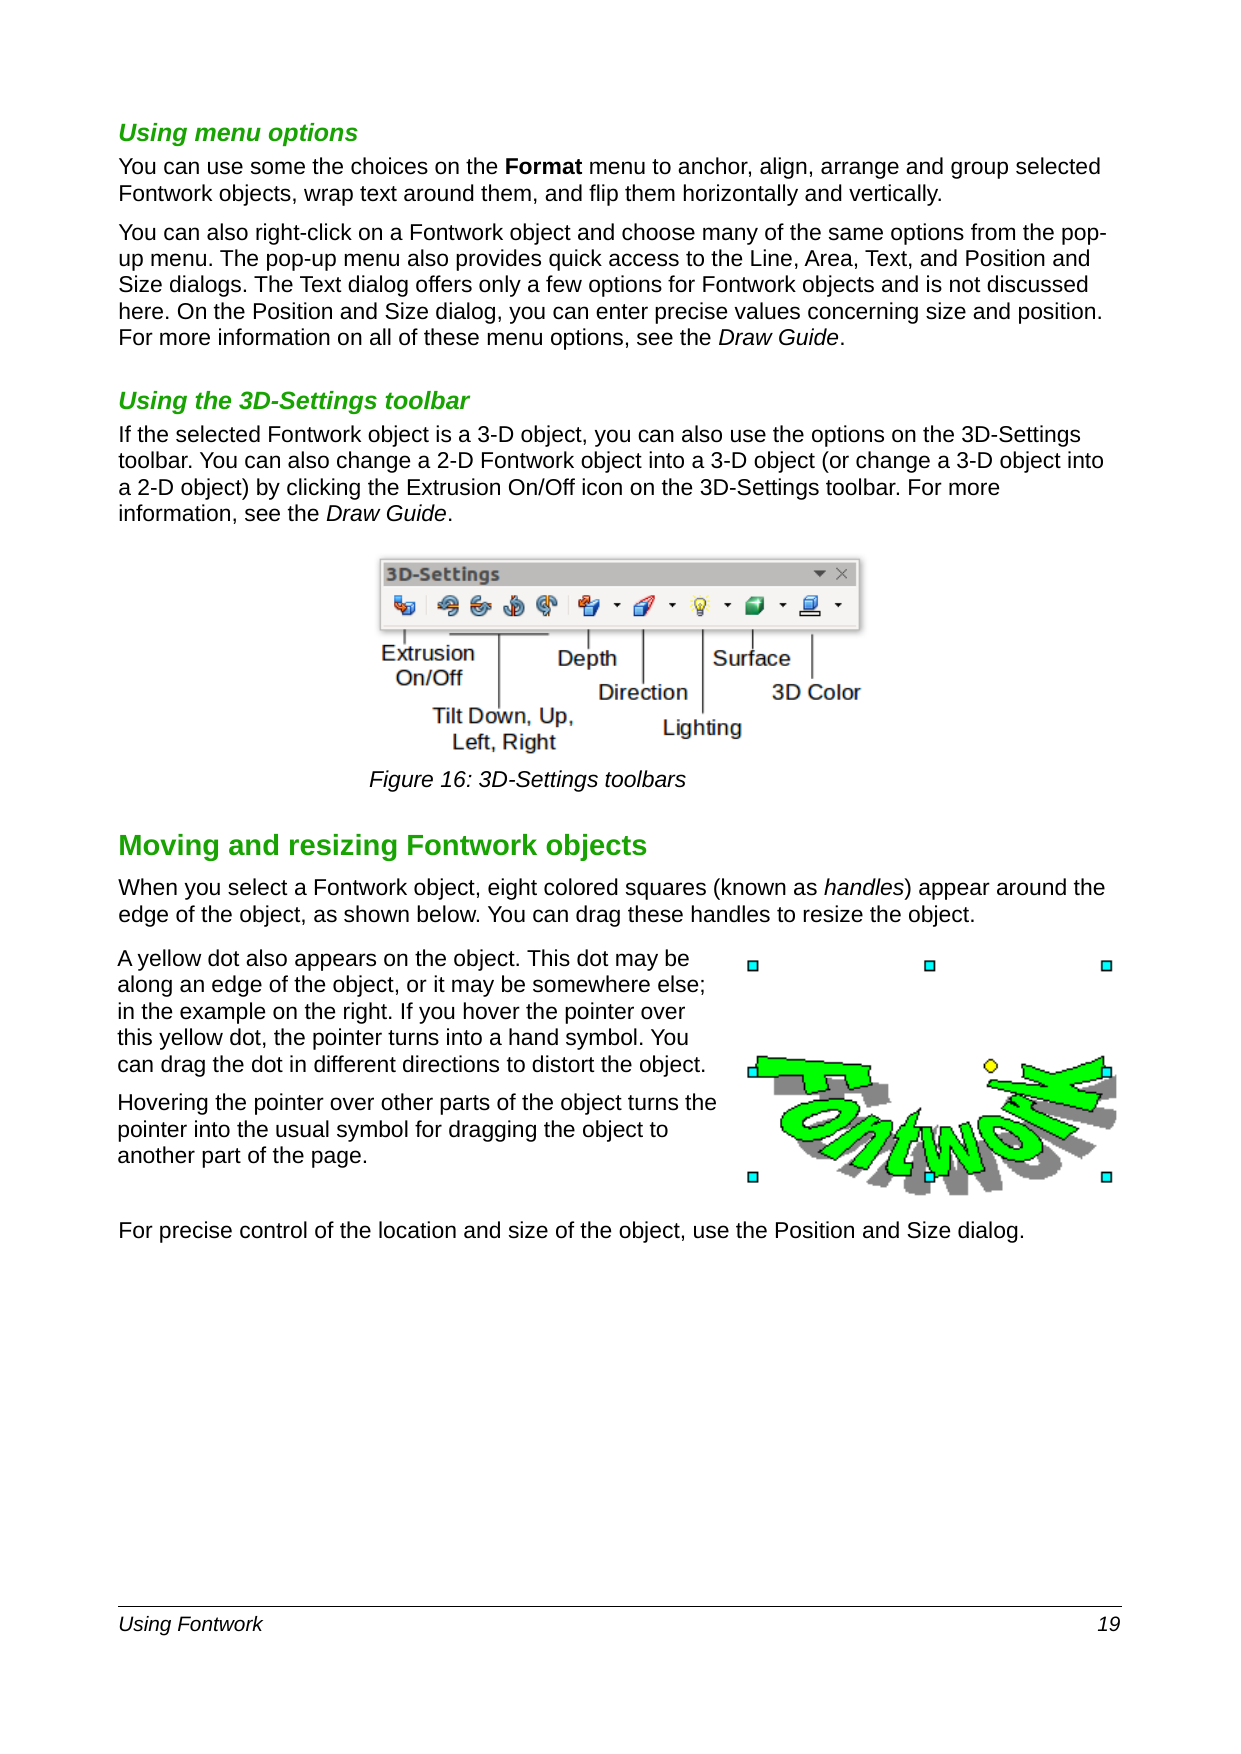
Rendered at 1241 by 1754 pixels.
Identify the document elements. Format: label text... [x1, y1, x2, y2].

table_header [725, 939, 1122, 1217]
picture [743, 945, 1117, 1197]
picture [368, 551, 872, 760]
subtitle Moving and resizing Fontwork objects [118, 828, 1122, 862]
text For precise control of the location and size of the object, use the Position and Size dialog. [118, 1217, 1122, 1244]
subtitle Using the 3D-Settings toolbar [118, 386, 1122, 414]
text You can use some the choices on the Format menu to anchor, align, arrange and group selected Fontwork objects, wrap text around them, and flip them horizontally and vertically. [118, 153, 1122, 206]
subtitle Using menu options [118, 118, 1122, 147]
text Figure 16: 3D-Settings toolbars [369, 766, 871, 793]
text You can also right-click on a Fontwork object and choose many of the same options from the pop-up menu. The pop-up menu also provides quick access to the Line, Area, Text, and Position and Size dialogs. The Text dialog offers only a few options for Fontwork objects and is not discussed here. On the Position and Size dialog, you can enter precise values concerning size and position. For more information on all of these menu options, see the Draw Guide. [118, 218, 1122, 350]
text If the selected Fontwork object is a 3-D object, you can also use the options on the 3D-Settings toolbar. You can also change a 2-D Fontwork object into a 3-D object (or change a 3-D object into a 2-D object) by clicking the Extrusion On/Off icon on the 3D-Settings toolbar. For more information, see the Draw Guide. [118, 421, 1122, 526]
table_header A yellow dot also appears on the object. This dot may be along an edge of the object, or it may be somewhere else; in the example on the right. If you hover the pointer over this yellow dot, the pointer turns into a hand symbol. You can drag the dot in different directions to distort the object. Hovering the pointer over other parts of the object turns the pointer into the usual symbol for dragging the object to another part of the page. [111, 939, 725, 1217]
text When you select a Fontwork object, eight colored squares (known as handles) appear around the edge of the object, as shown below. You can drag these handles to resize the object. [118, 874, 1122, 927]
